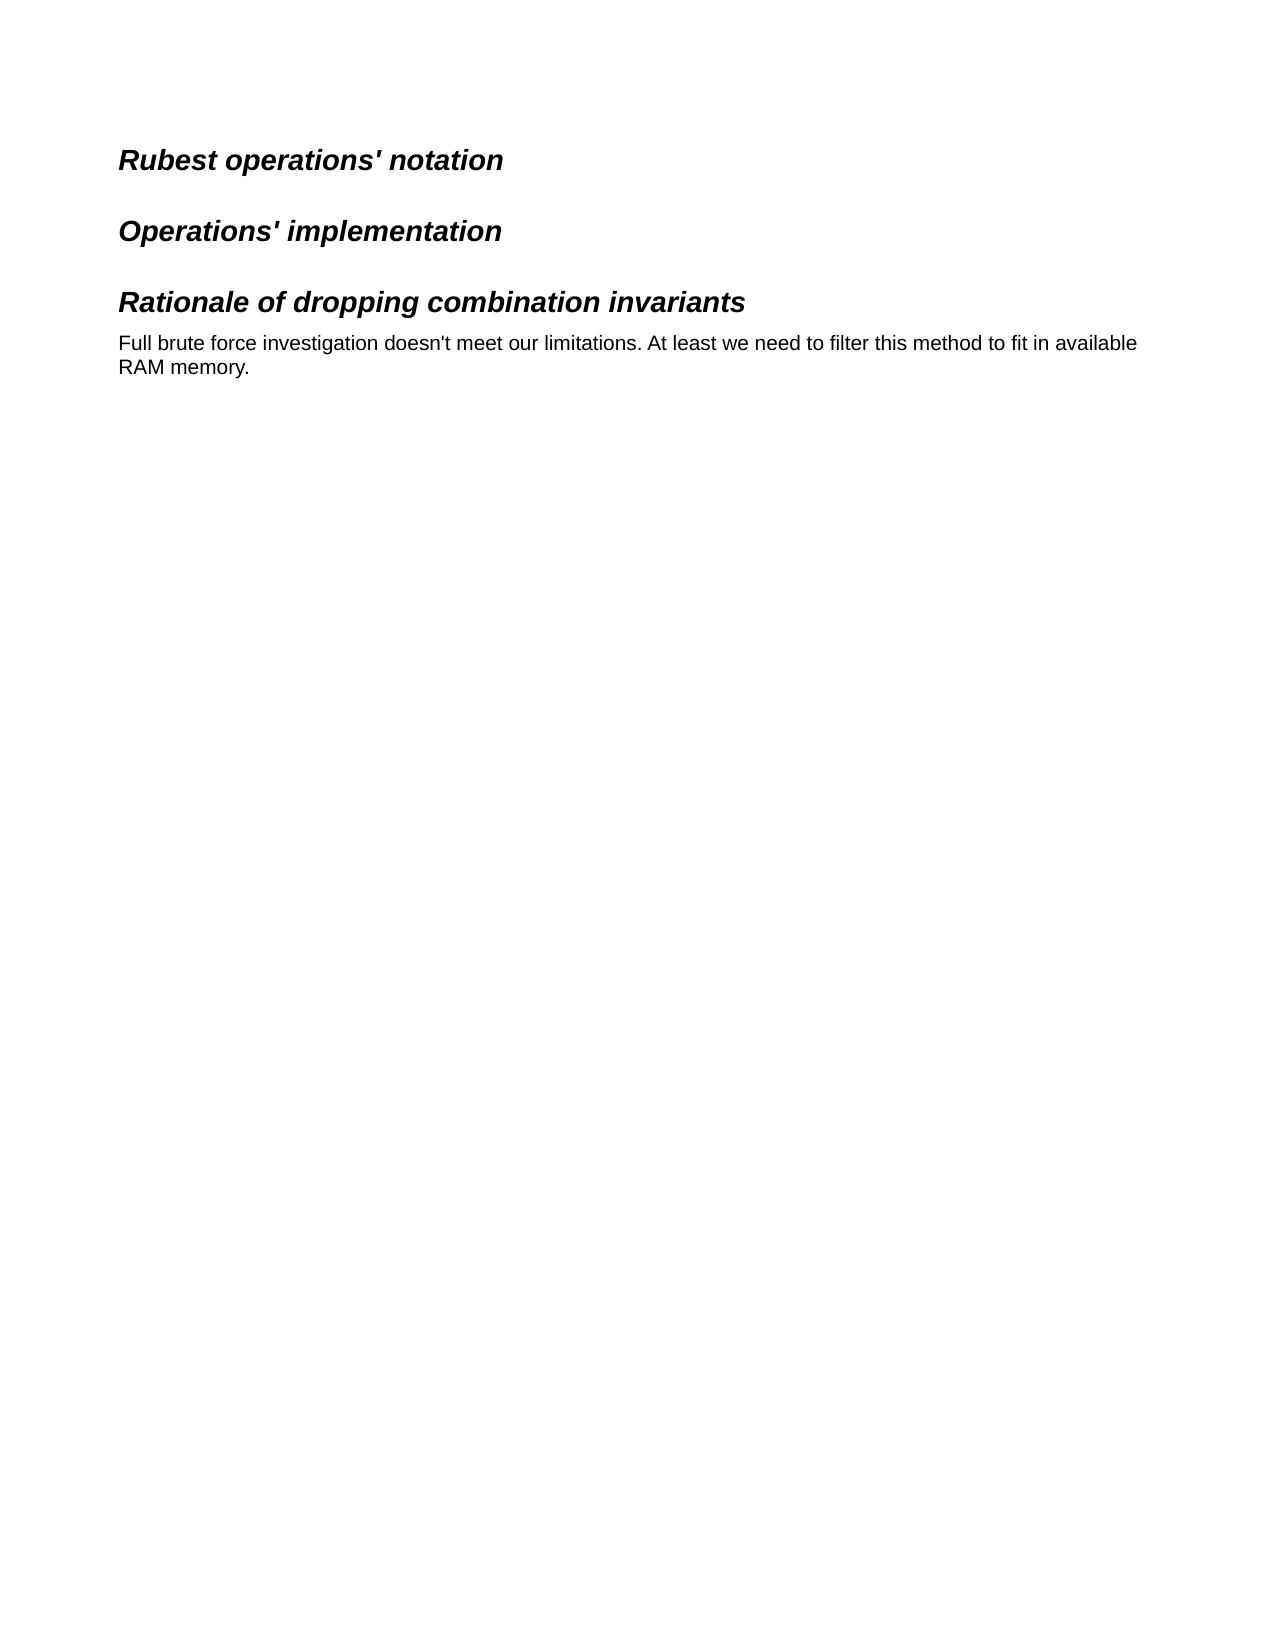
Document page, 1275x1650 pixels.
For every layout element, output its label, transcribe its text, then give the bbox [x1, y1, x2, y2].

text Full brute force investigation doesn't meet our limitations. At least we need to filter this method to fit in available RAM memory. [118, 331, 1157, 379]
subtitle Rationale of dropping combination invariants [118, 285, 1157, 319]
subtitle Rubest operations' notation [118, 143, 1157, 177]
subtitle Operations' implementation [118, 214, 1157, 248]
